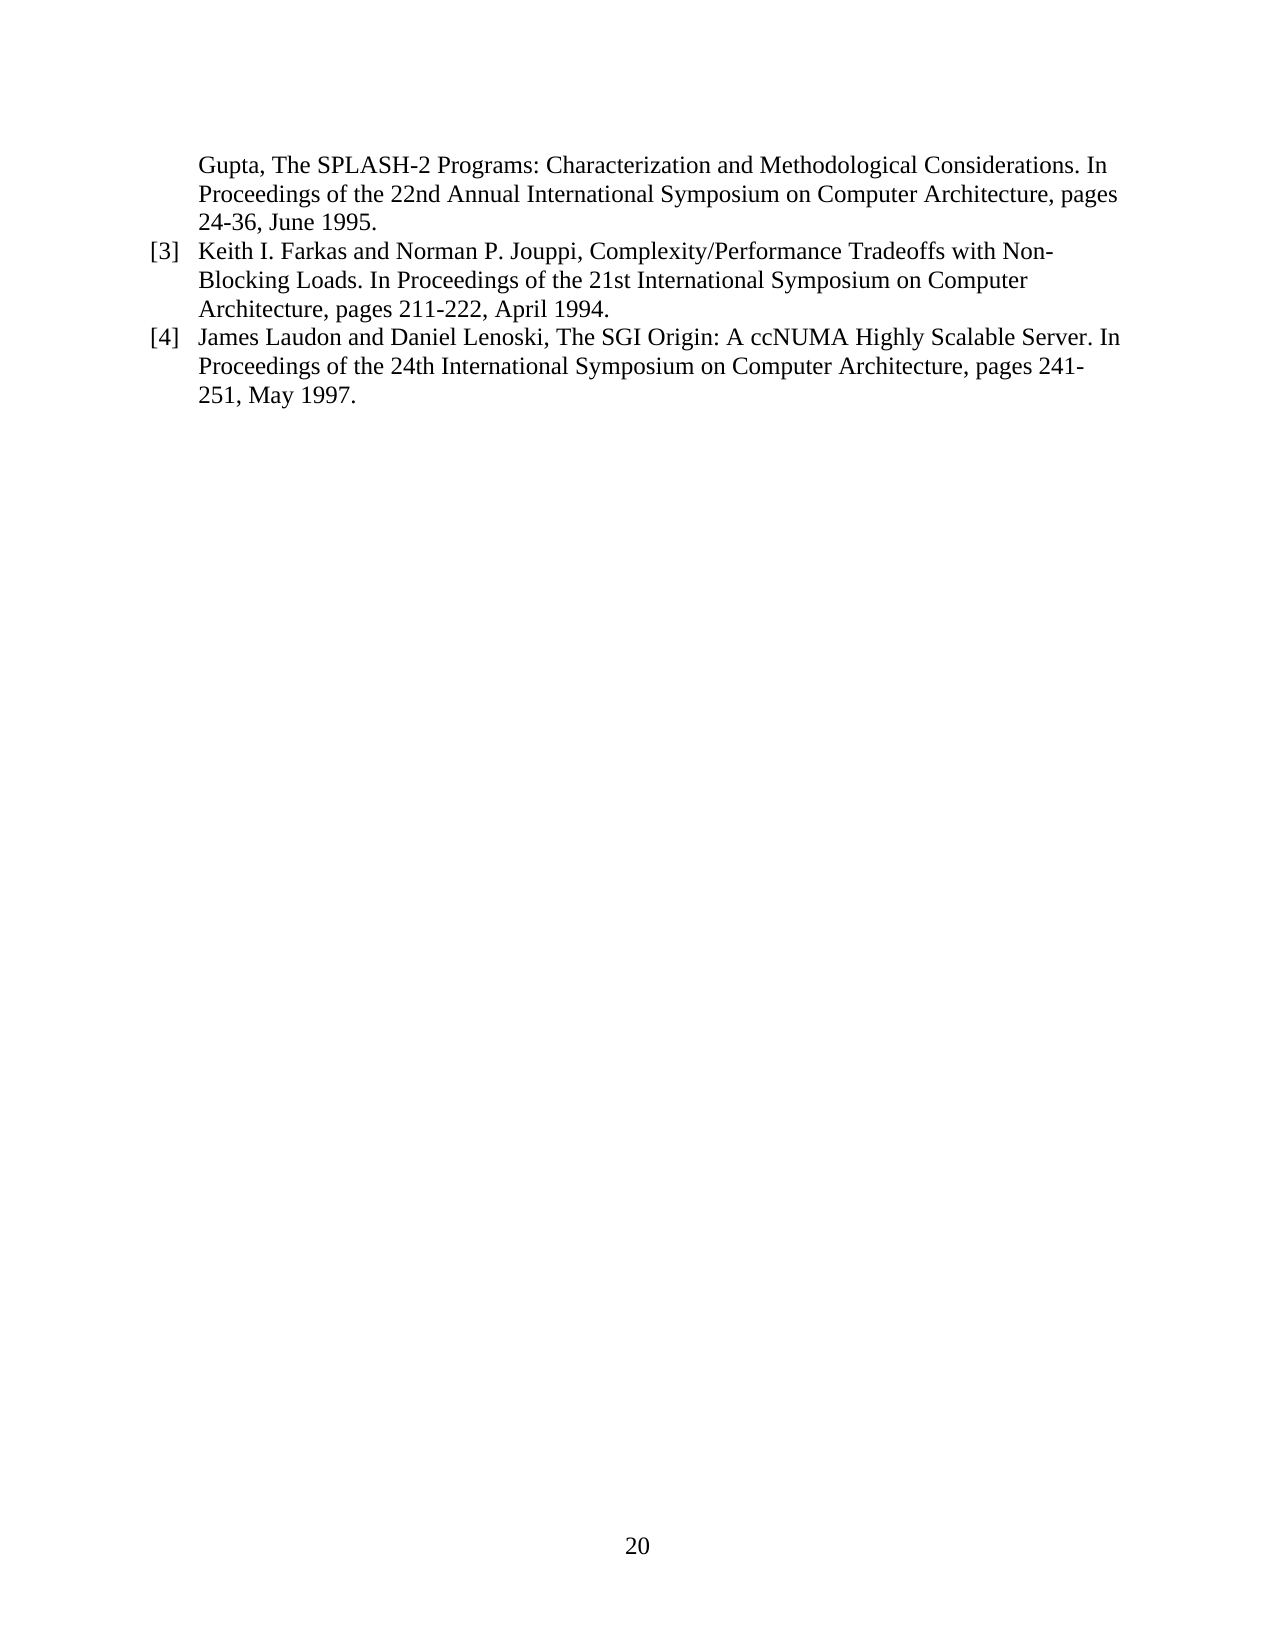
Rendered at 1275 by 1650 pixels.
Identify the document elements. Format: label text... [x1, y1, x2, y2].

text Gupta, The SPLASH-2 Programs: Characterization and Methodological Considerations. In Proceedings of the 22nd Annual International Symposium on Computer Architecture, pages 24-36, June 1995. [150, 150, 1125, 236]
text [4] James Laudon and Daniel Lenoski, The SGI Origin: A ccNUMA Highly Scalable Server. In Proceedings of the 24th International Symposium on Computer Architecture, pages 241-251, May 1997. [150, 322, 1125, 409]
text [3] Keith I. Farkas and Norman P. Jouppi, Complexity/Performance Tradeoffs with Non-Blocking Loads. In Proceedings of the 21st International Symposium on Computer Architecture, pages 211-222, April 1994. [150, 236, 1125, 322]
